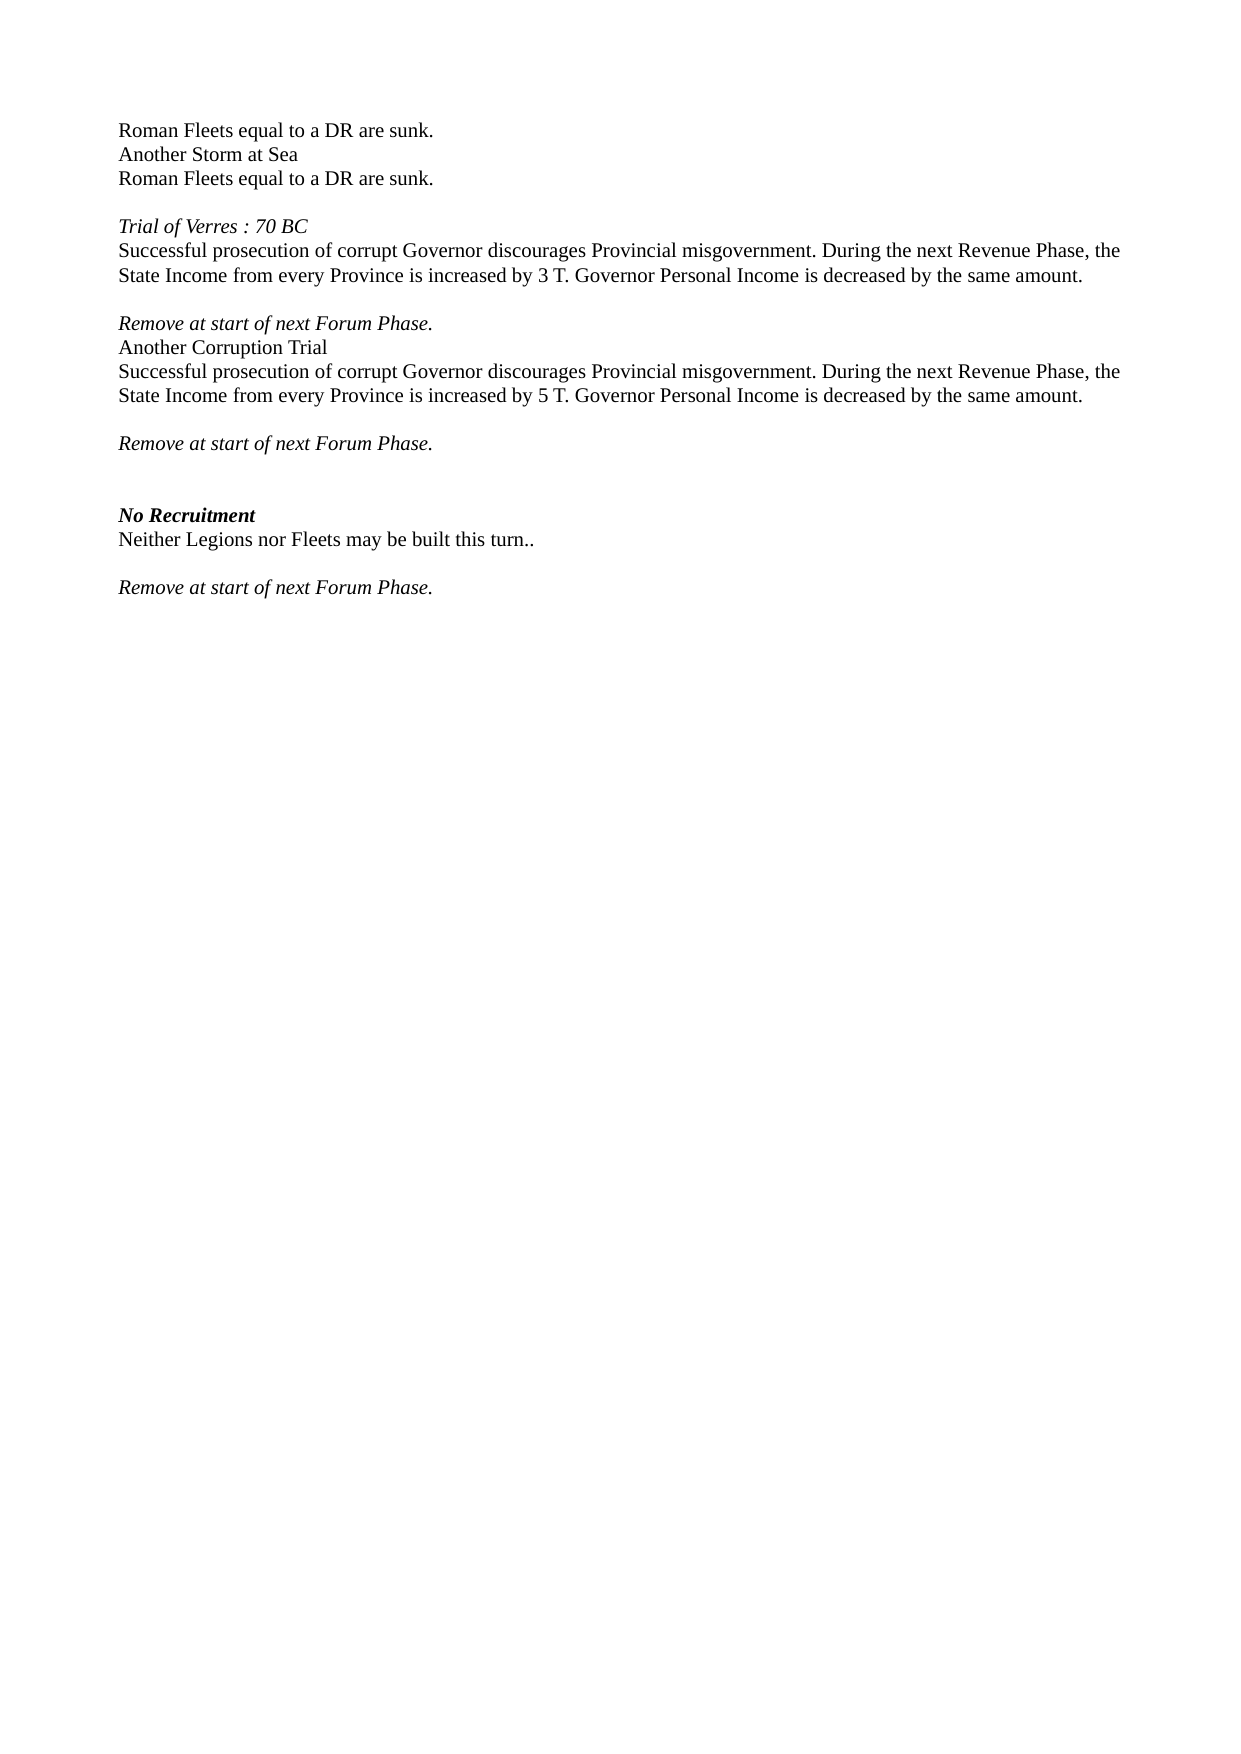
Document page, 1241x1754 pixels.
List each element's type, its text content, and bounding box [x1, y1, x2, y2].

text Successful prosecution of corrupt Governor discourages Provincial misgovernment. During the next Revenue Phase, the State Income from every Province is increased by 5 T. Governor Personal Income is decreased by the same amount. Remove at start of next Forum Phase. No Recruitment [118, 359, 1122, 527]
text Another Corruption Trial [118, 335, 1122, 359]
text Roman Fleets equal to a DR are sunk. [118, 118, 1122, 142]
text Successful prosecution of corrupt Governor discourages Provincial misgovernment. During the next Revenue Phase, the State Income from every Province is increased by 3 T. Governor Personal Income is decreased by the same amount. Remove at start of next Forum Phase. [118, 238, 1122, 335]
text Neither Legions nor Fleets may be built this turn.. Remove at start of next Forum Phase. [118, 527, 1122, 623]
text Roman Fleets equal to a DR are sunk. [118, 166, 1122, 190]
text Another Storm at Sea [118, 142, 1122, 166]
text Trial of Verres : 70 BC [118, 214, 1122, 238]
